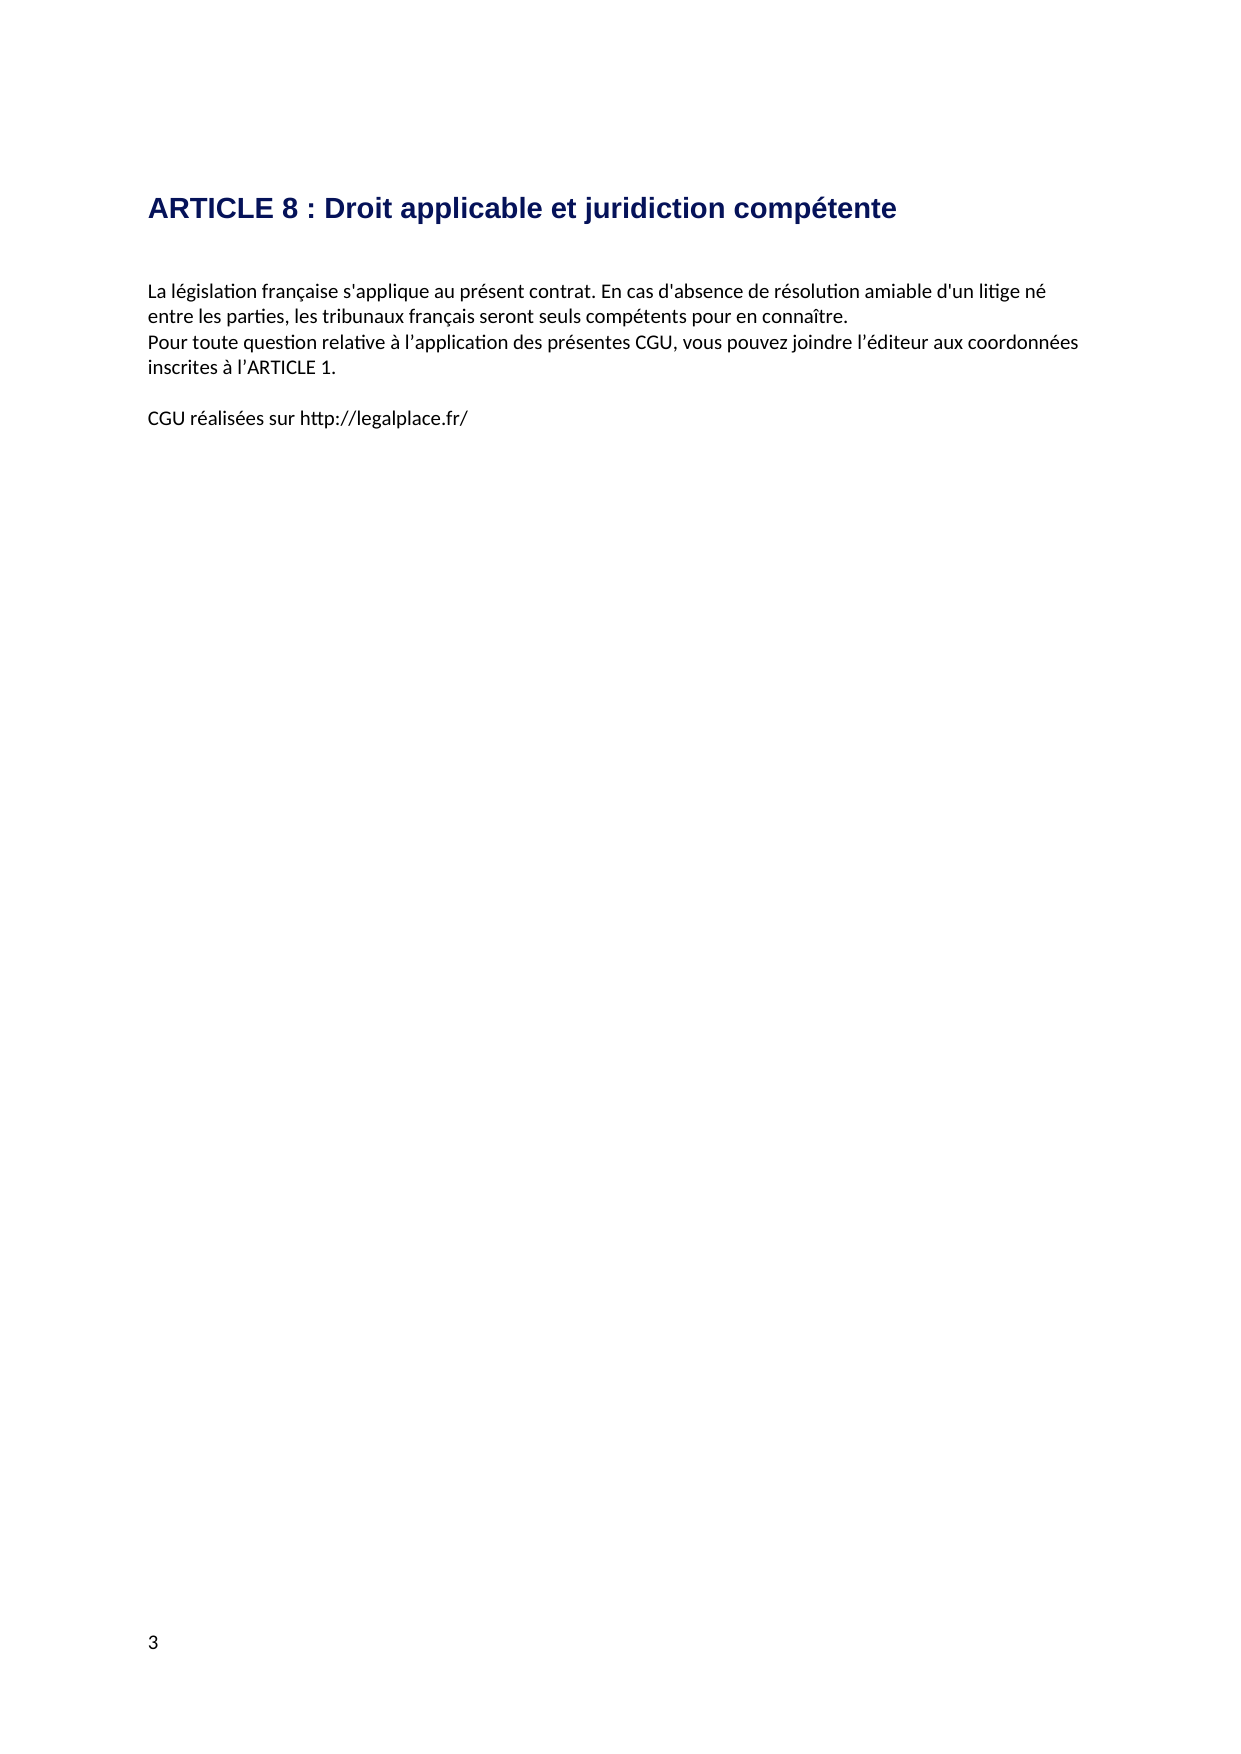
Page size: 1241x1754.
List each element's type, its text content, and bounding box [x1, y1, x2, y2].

text La législation française s'applique au présent contrat. En cas d'absence de résolution amiable d'un litige né entre les parties, les tribunaux français seront seuls compétents pour en connaître. [148, 278, 1093, 329]
text CGU réalisées sur http://legalplace.fr/ [148, 405, 1093, 431]
text Pour toute question relative à l’application des présentes CGU, vous pouvez joindre l’éditeur aux coordonnées inscrites à l’ARTICLE 1. [148, 329, 1093, 380]
subtitle ARTICLE 8 : Droit applicable et juridiction compétente [148, 191, 1093, 225]
